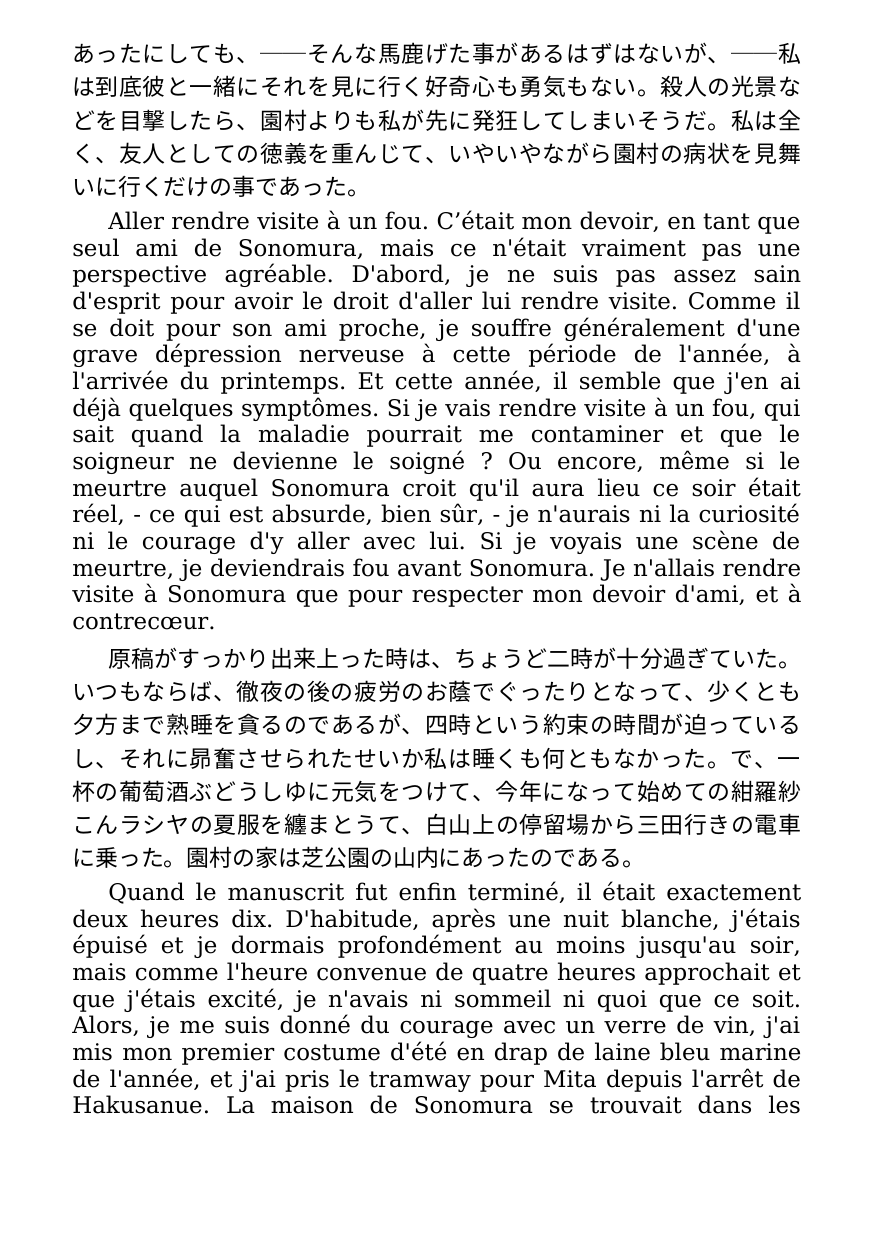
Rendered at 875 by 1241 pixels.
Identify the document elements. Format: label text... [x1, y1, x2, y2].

text あったにしても、──そんな馬鹿げた事があるはずはないが、──私は到底彼と一緒にそれを見に行く好奇心も勇気もない。殺人の光景などを目撃したら、園村よりも私が先に発狂してしまいそうだ。私は全く、友人としての徳義を重んじて、いやいやながら園村の病状を見舞いに行くだけの事であった。 [72, 36, 802, 202]
text Aller rendre visite à un fou. C’était mon devoir, en tant que seul ami de Sonomura, mais ce n'était vraiment pas une perspective agréable. D'abord, je ne suis pas assez sain d'esprit pour avoir le droit d'aller lui rendre visite. Comme il se doit pour son ami proche, je souffre généralement d'une grave dépression nerveuse à cette période de l'année, à l'arrivée du printemps. Et cette année, il semble que j'en ai déjà quelques symptômes. Si je vais rendre visite à un fou, qui sait quand la maladie pourrait me contaminer et que le soigneur ne devienne le soigné ? Ou encore, même si le meurtre auquel Sonomura croit qu'il aura lieu ce soir était réel, - ce qui est absurde, bien sûr, - je n'aurais ni la curiosité ni le courage d'y aller avec lui. Si je voyais une scène de meurtre, je deviendrais fou avant Sonomura. Je n'allais rendre visite à Sonomura que pour respecter mon devoir d'ami, et à contrecœur. [72, 208, 802, 635]
text Quand le manuscrit fut enfin terminé, il était exactement deux heures dix. D'habitude, après une nuit blanche, j'étais épuisé et je dormais profondément au moins jusqu'au soir, mais comme l'heure convenue de quatre heures approchait et que j'étais excité, je n'avais ni sommeil ni quoi que ce soit. Alors, je me suis donné du courage avec un verre de vin, j'ai mis mon premier costume d'été en drap de laine bleu marine de l'année, et j'ai pris le tramway pour Mita depuis l'arrêt de Hakusanue. La maison de Sonomura se trouvait dans les [72, 879, 802, 1119]
text 原稿がすっかり出来上った時は、ちょうど二時が十分過ぎていた。いつもならば、徹夜の後の疲労のお蔭でぐったりとなって、少くとも夕方まで熟睡を貪るのであるが、四時という約束の時間が迫っているし、それに昴奮させられたせいか私は睡くも何ともなかった。で、一杯の葡萄酒ぶどうしゆに元気をつけて、今年になって始めての紺羅紗こんラシヤの夏服を纏まとうて、白山上の停留場から三田行きの電車に乗った。園村の家は芝公園の山内にあったのである。 [72, 641, 802, 873]
